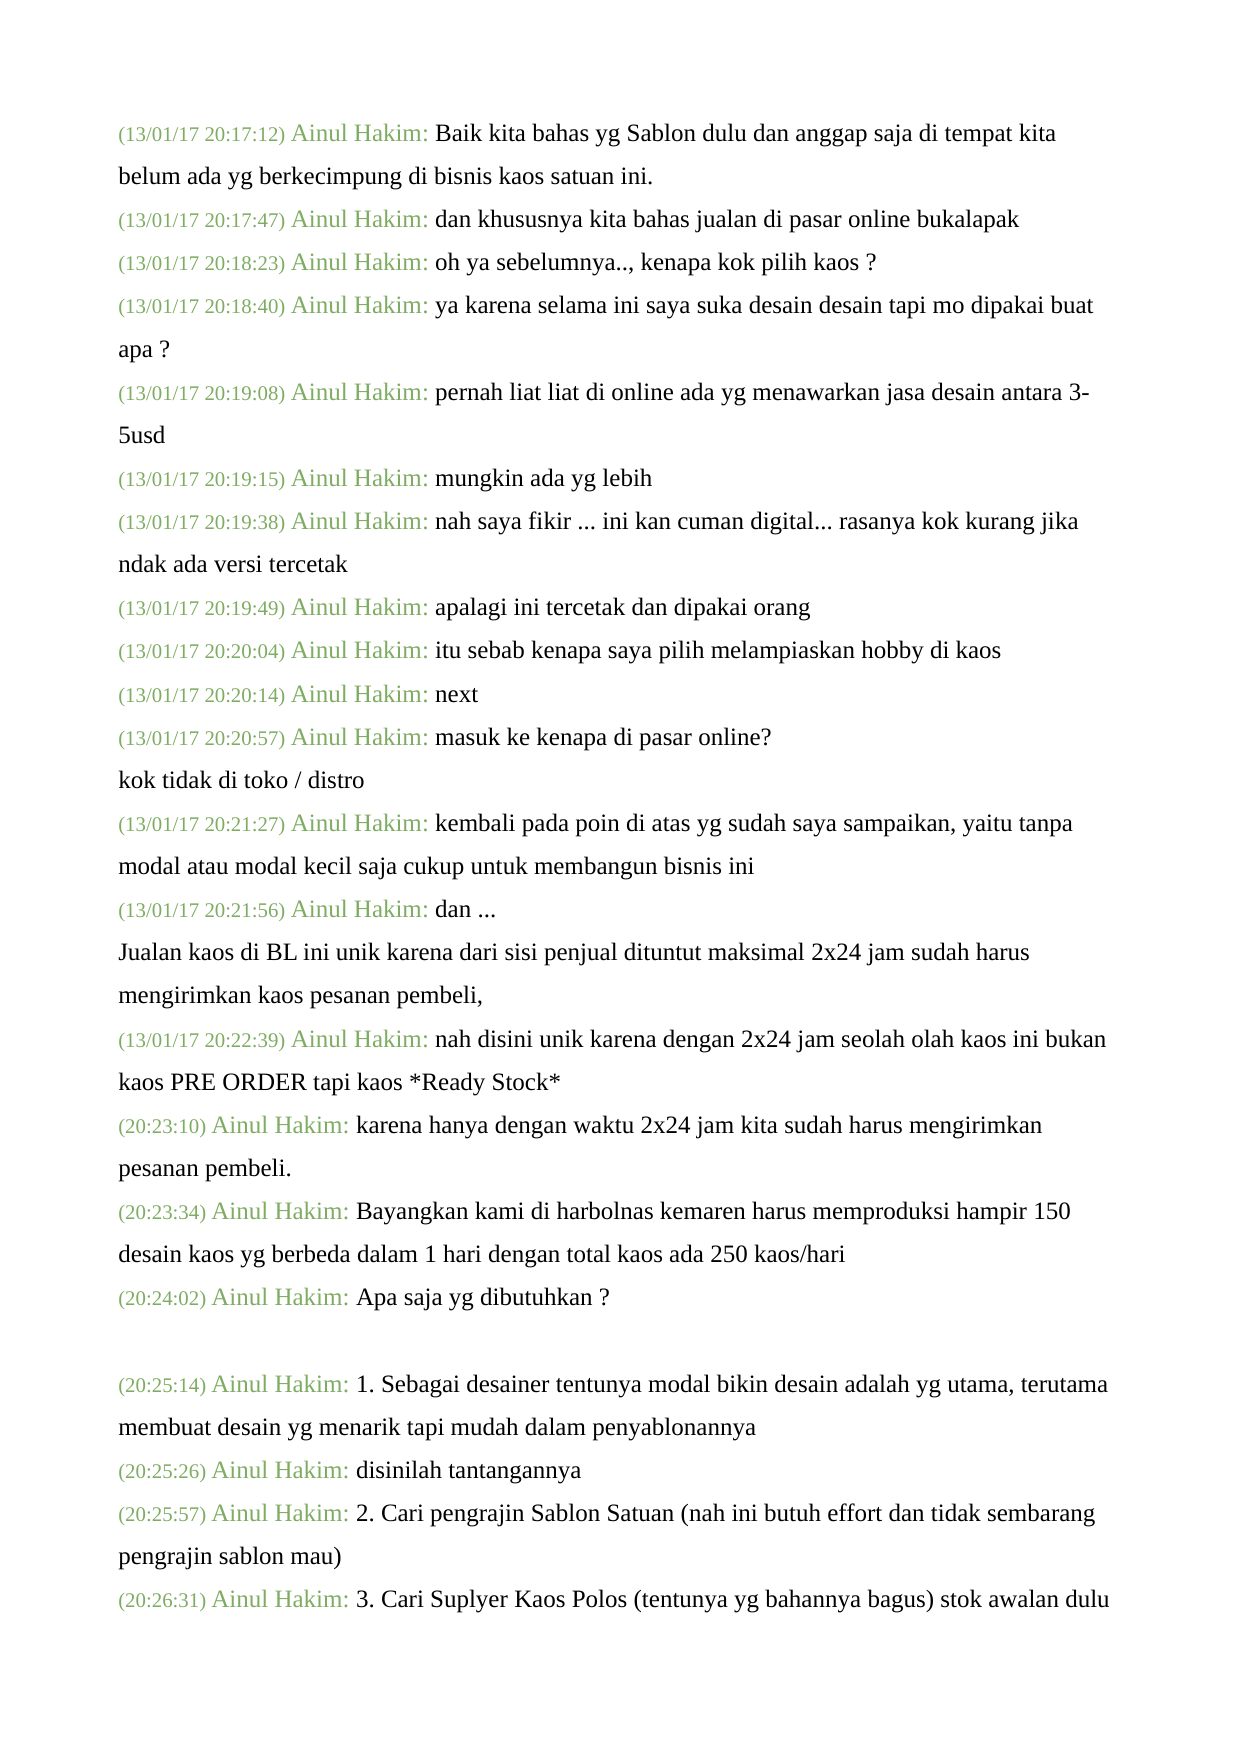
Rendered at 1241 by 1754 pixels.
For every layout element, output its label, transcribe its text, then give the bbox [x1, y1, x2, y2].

text (20:25:14) Ainul Hakim: 1. Sebagai desainer tentunya modal bikin desain adalah yg utama, terutama membuat desain yg menarik tapi mudah dalam penyablonannya (20:25:26) Ainul Hakim: disinilah tantangannya (20:25:57) Ainul Hakim: 2. Cari pengrajin Sablon Satuan (nah ini butuh effort dan tidak sembarang pengrajin sablon mau) (20:26:31) Ainul Hakim: 3. Cari Suplyer Kaos Polos (tentunya yg bahannya bagus) stok awalan dulu [118, 1326, 1122, 1613]
text (13/01/17 20:17:12) Ainul Hakim: Baik kita bahas yg Sablon dulu dan anggap saja di tempat kita belum ada yg berkecimpung di bisnis kaos satuan ini. (13/01/17 20:17:47) Ainul Hakim: dan khususnya kita bahas jualan di pasar online bukalapak (13/01/17 20:18:23) Ainul Hakim: oh ya sebelumnya.., kenapa kok pilih kaos ? (13/01/17 20:18:40) Ainul Hakim: ya karena selama ini saya suka desain desain tapi mo dipakai buat apa ? (13/01/17 20:19:08) Ainul Hakim: pernah liat liat di online ada yg menawarkan jasa desain antara 3-5usd (13/01/17 20:19:15) Ainul Hakim: mungkin ada yg lebih (13/01/17 20:19:38) Ainul Hakim: nah saya fikir ... ini kan cuman digital... rasanya kok kurang jika ndak ada versi tercetak (13/01/17 20:19:49) Ainul Hakim: apalagi ini tercetak dan dipakai orang (13/01/17 20:20:04) Ainul Hakim: itu sebab kenapa saya pilih melampiaskan hobby di kaos (13/01/17 20:20:14) Ainul Hakim: next (13/01/17 20:20:57) Ainul Hakim: masuk ke kenapa di pasar online? kok tidak di toko / distro (13/01/17 20:21:27) Ainul Hakim: kembali pada poin di atas yg sudah saya sampaikan, yaitu tanpa modal atau modal kecil saja cukup untuk membangun bisnis ini (13/01/17 20:21:56) Ainul Hakim: dan ... Jualan kaos di BL ini unik karena dari sisi penjual dituntut maksimal 2x24 jam sudah harus mengirimkan kaos pesanan pembeli, (13/01/17 20:22:39) Ainul Hakim: nah disini unik karena dengan 2x24 jam seolah olah kaos ini bukan kaos PRE ORDER tapi kaos *Ready Stock* (20:23:10) Ainul Hakim: karena hanya dengan waktu 2x24 jam kita sudah harus mengirimkan pesanan pembeli. (20:23:34) Ainul Hakim: Bayangkan kami di harbolnas kemaren harus memproduksi hampir 150 desain kaos yg berbeda dalam 1 hari dengan total kaos ada 250 kaos/hari (20:24:02) Ainul Hakim: Apa saja yg dibutuhkan ? [118, 118, 1122, 1311]
